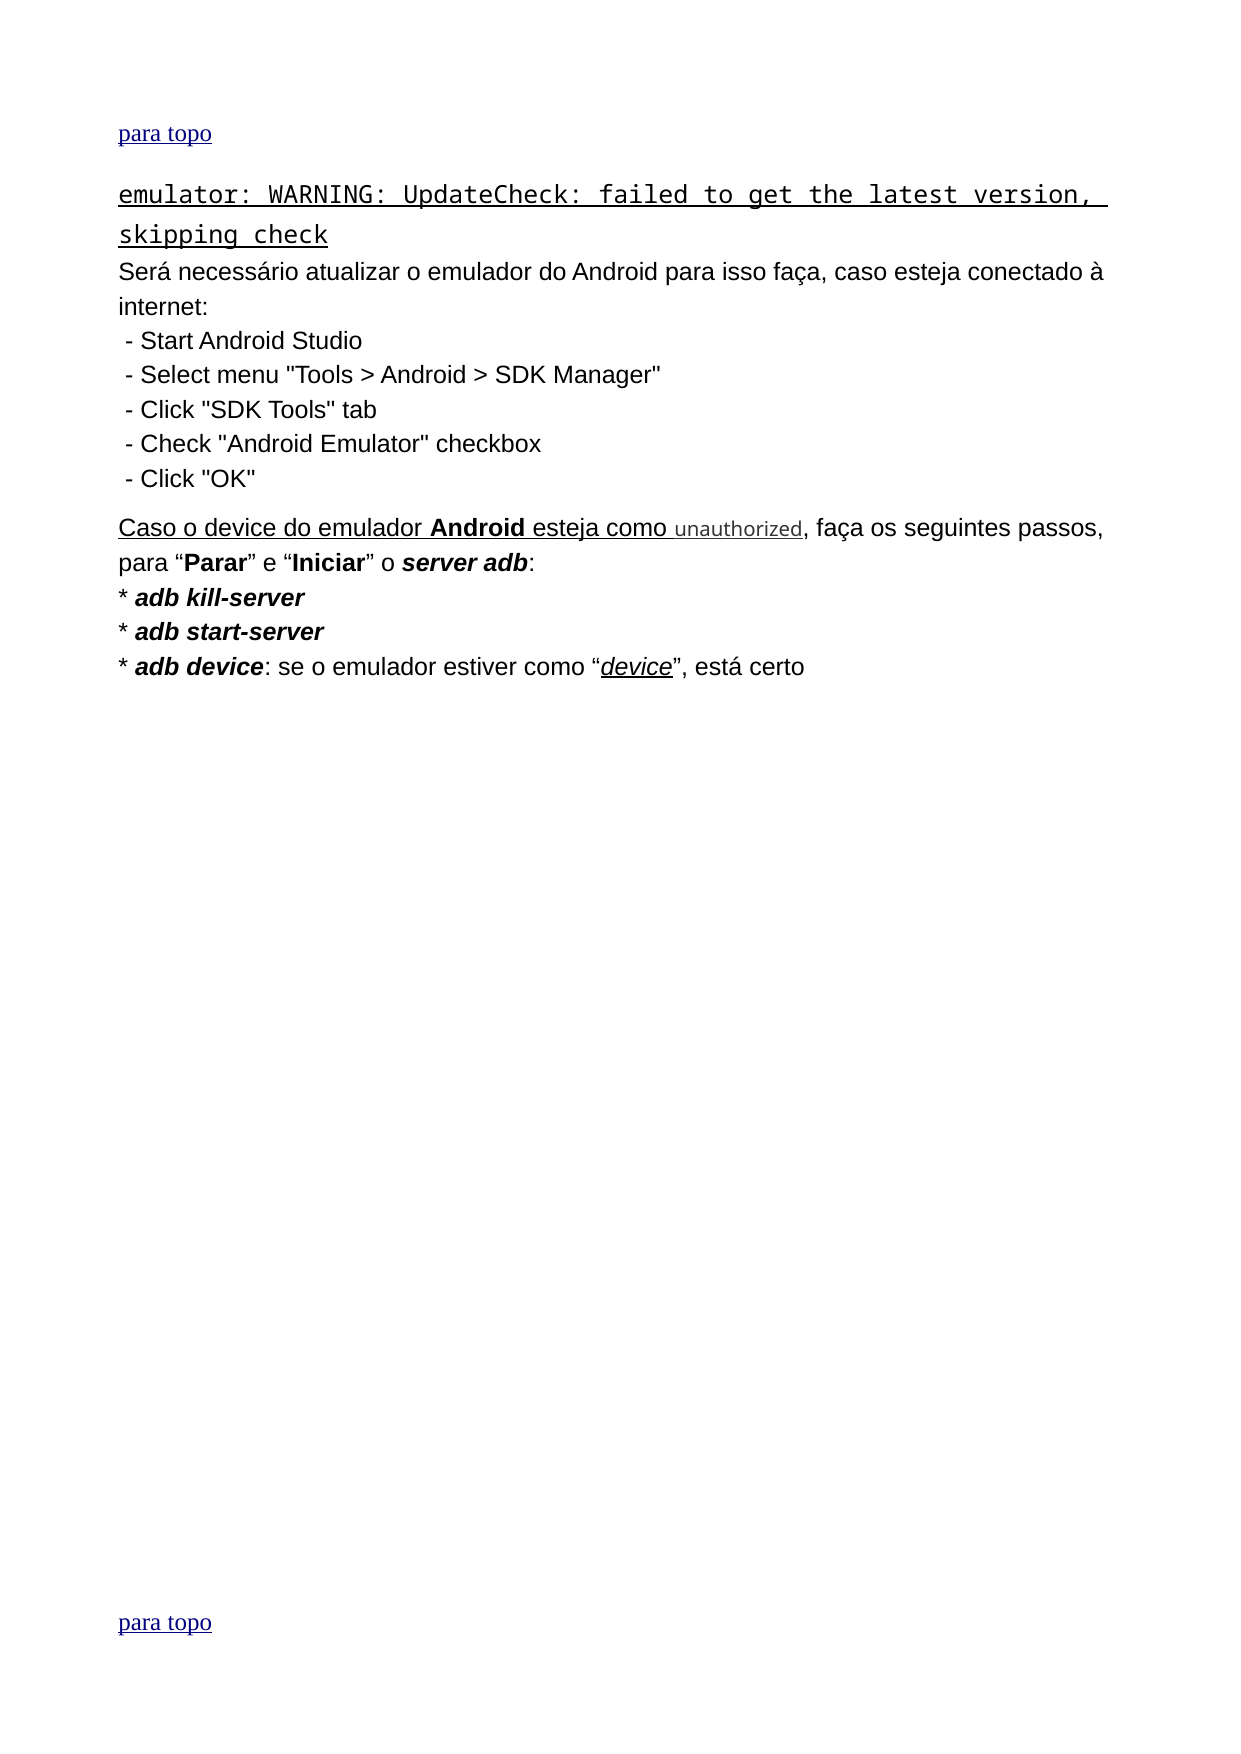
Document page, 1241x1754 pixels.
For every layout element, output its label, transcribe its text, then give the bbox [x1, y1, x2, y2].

text emulator: WARNING: UpdateCheck: failed to get the latest version, skipping check Será necessário atualizar o emulador do Android para isso faça, caso esteja conectado à internet: - Start Android Studio - Select menu "Tools > Android > SDK Manager" - Click "SDK Tools" tab - Check "Android Emulator" checkbox - Click "OK" [118, 176, 1122, 493]
text Caso o device do emulador Android esteja como unauthorized, faça os seguintes passos, para “Parar” e “Iniciar” o server adb: * adb kill-server * adb start-server * adb device: se o emulador estiver como “device”, está certo [118, 513, 1122, 713]
